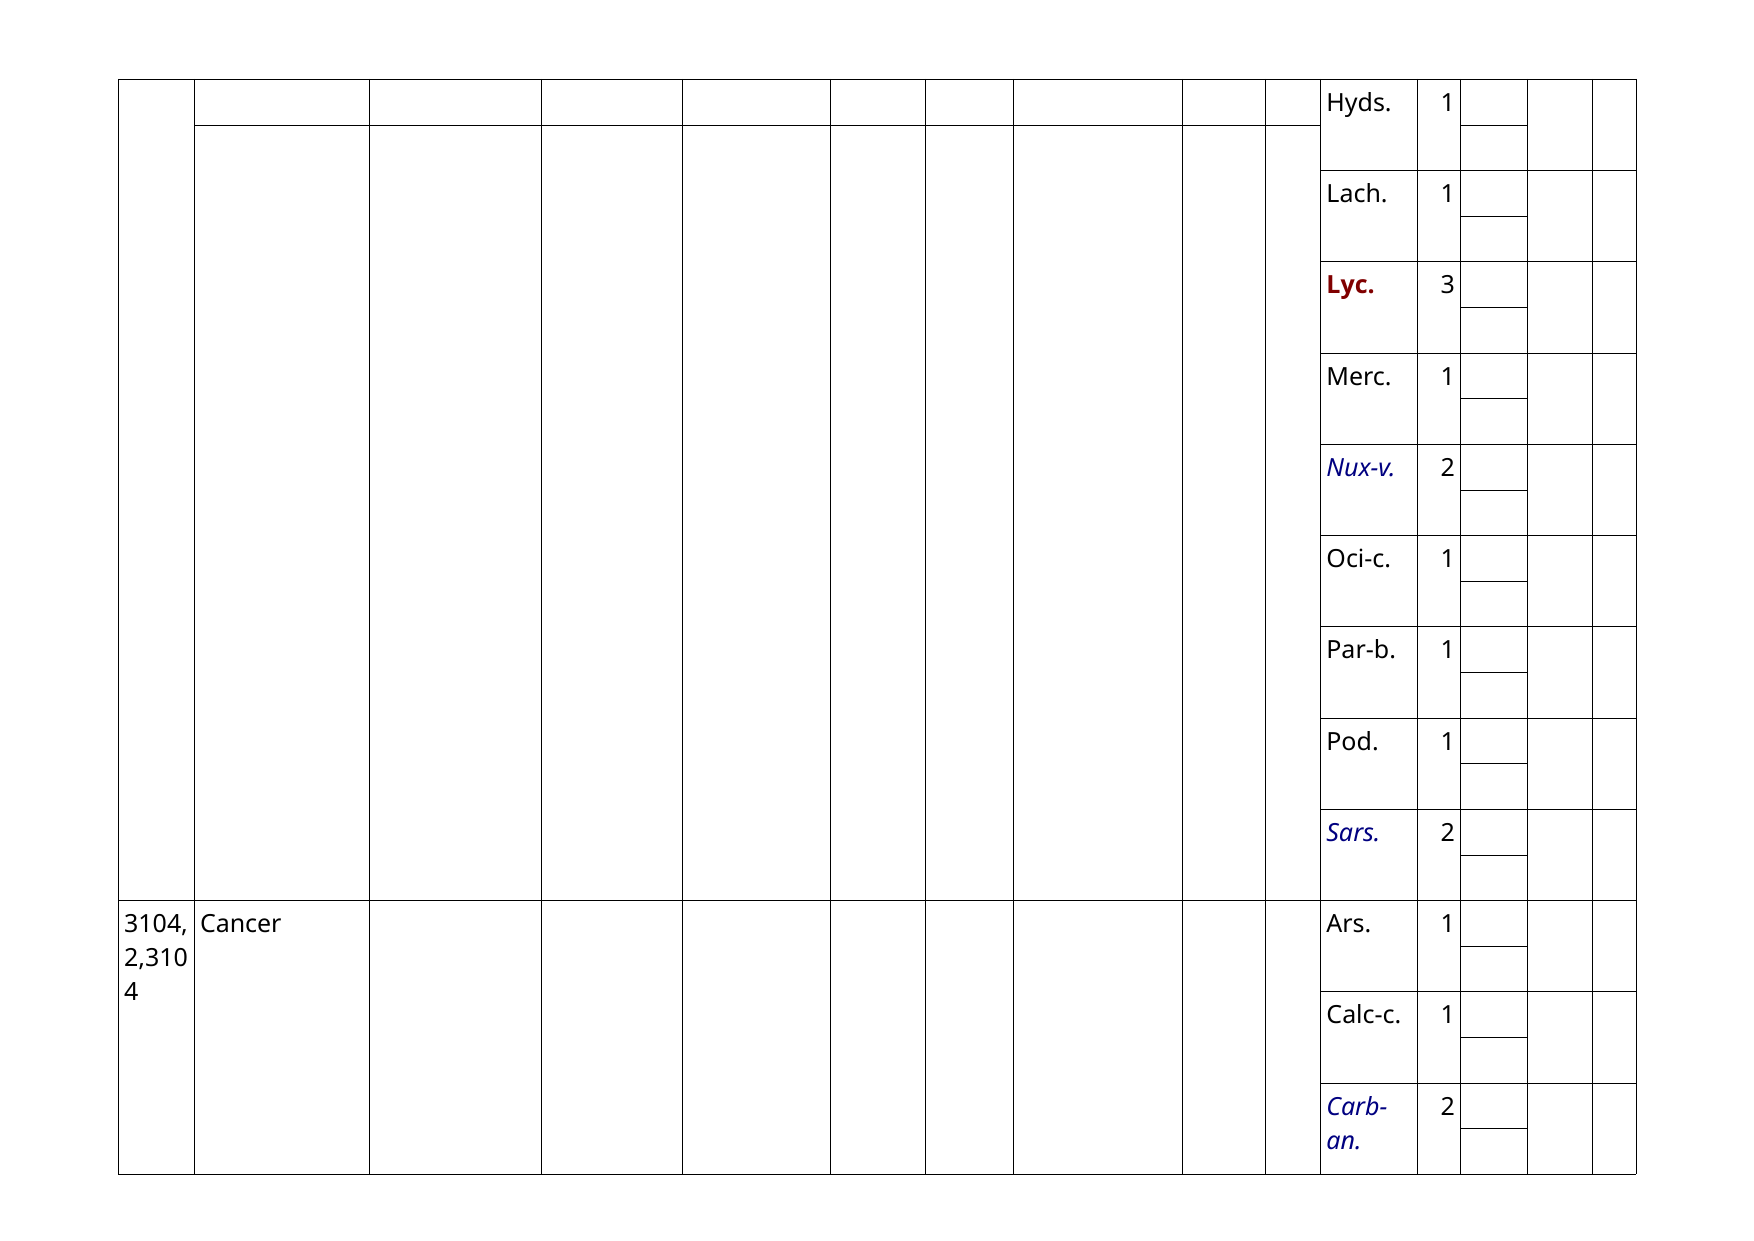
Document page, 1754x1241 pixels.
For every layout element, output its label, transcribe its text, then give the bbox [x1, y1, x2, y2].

table_cell [1528, 901, 1592, 991]
table_cell [370, 901, 541, 1174]
table_cell [926, 80, 1013, 124]
table_cell [195, 80, 369, 124]
table_cell [1593, 719, 1636, 809]
table_cell [1014, 126, 1182, 900]
table_cell Cancer [195, 901, 369, 1174]
table_cell [1461, 582, 1527, 626]
table_cell [542, 126, 682, 900]
table_cell [1593, 1084, 1636, 1174]
table_cell [1528, 80, 1592, 170]
table_cell [1183, 80, 1265, 124]
table_cell [926, 901, 1013, 1174]
table_cell [1528, 992, 1592, 1083]
table_cell [1461, 308, 1527, 353]
table_cell [1461, 719, 1527, 763]
table_cell [1593, 992, 1636, 1083]
table_cell [1528, 536, 1592, 626]
table_cell [1593, 627, 1636, 718]
table_cell [1461, 673, 1527, 718]
table_cell [1461, 399, 1527, 444]
table_cell [1528, 810, 1592, 900]
table_cell 2 [1418, 1084, 1460, 1174]
table_cell 1 [1418, 536, 1460, 626]
table_cell [542, 80, 682, 124]
table_cell [1461, 217, 1527, 261]
table_cell 1 [1418, 80, 1460, 170]
table_cell Hyds. [1321, 80, 1417, 170]
table_cell Pod. [1321, 719, 1417, 809]
table_cell [831, 901, 925, 1174]
table_cell [370, 126, 541, 900]
table_cell [831, 126, 925, 900]
table_cell [119, 80, 194, 900]
table_cell [1461, 491, 1527, 535]
table_cell [1528, 1084, 1592, 1174]
table_cell [1461, 80, 1527, 124]
table_cell [1266, 126, 1320, 900]
table_cell Par-b. [1321, 627, 1417, 718]
table_cell [1593, 171, 1636, 261]
table_cell Nux-v. [1321, 445, 1417, 535]
table_cell [1461, 947, 1527, 991]
table_cell [831, 80, 925, 124]
table_cell [1461, 536, 1527, 581]
table_cell [1014, 80, 1182, 124]
table_cell [1461, 627, 1527, 672]
table_cell [1014, 901, 1182, 1174]
table_cell [1461, 171, 1527, 216]
table_cell [1593, 445, 1636, 535]
table_cell [1593, 536, 1636, 626]
table_cell 1 [1418, 627, 1460, 718]
table_cell 1 [1418, 719, 1460, 809]
table_cell 2 [1418, 810, 1460, 900]
table_cell Lyc. [1321, 262, 1417, 353]
table_cell [683, 80, 830, 124]
table_cell 1 [1418, 992, 1460, 1083]
table_cell Merc. [1321, 354, 1417, 444]
table_cell Ars. [1321, 901, 1417, 991]
table_cell [1266, 80, 1320, 124]
table_cell [1461, 445, 1527, 489]
table_cell [1461, 810, 1527, 854]
table_cell 3 [1418, 262, 1460, 353]
table_cell 3104,2,3104 [119, 901, 194, 1174]
table_cell [1528, 171, 1592, 261]
table_cell [1528, 262, 1592, 353]
table_cell [1461, 126, 1527, 170]
table_cell [1593, 262, 1636, 353]
table_cell [1528, 627, 1592, 718]
table_cell [1461, 1038, 1527, 1083]
table_cell 1 [1418, 354, 1460, 444]
table_cell [1461, 1129, 1527, 1174]
table_cell [926, 126, 1013, 900]
table_cell [1461, 764, 1527, 809]
table_cell 2 [1418, 445, 1460, 535]
table_cell [1593, 810, 1636, 900]
table_cell [542, 901, 682, 1174]
table_cell [1461, 992, 1527, 1037]
table_cell [1593, 354, 1636, 444]
table_cell [1528, 719, 1592, 809]
table_cell [370, 80, 541, 124]
table_cell Carb-an. [1321, 1084, 1417, 1174]
table_cell [1593, 901, 1636, 991]
table_cell [1593, 80, 1636, 170]
table_cell [1461, 262, 1527, 307]
table_cell [1528, 445, 1592, 535]
table_cell [1461, 1084, 1527, 1128]
table_cell [195, 126, 369, 900]
table_cell [1461, 901, 1527, 946]
table_cell [1183, 901, 1265, 1174]
table_cell [1266, 901, 1320, 1174]
table_cell [683, 901, 830, 1174]
table_cell Sars. [1321, 810, 1417, 900]
table_cell [1528, 354, 1592, 444]
table_cell Lach. [1321, 171, 1417, 261]
table_cell 1 [1418, 171, 1460, 261]
table_cell [1461, 856, 1527, 900]
table_cell [683, 126, 830, 900]
table_cell 1 [1418, 901, 1460, 991]
table_cell Calc-c. [1321, 992, 1417, 1083]
table_cell [1183, 126, 1265, 900]
table_cell [1461, 354, 1527, 398]
table_cell Oci-c. [1321, 536, 1417, 626]
